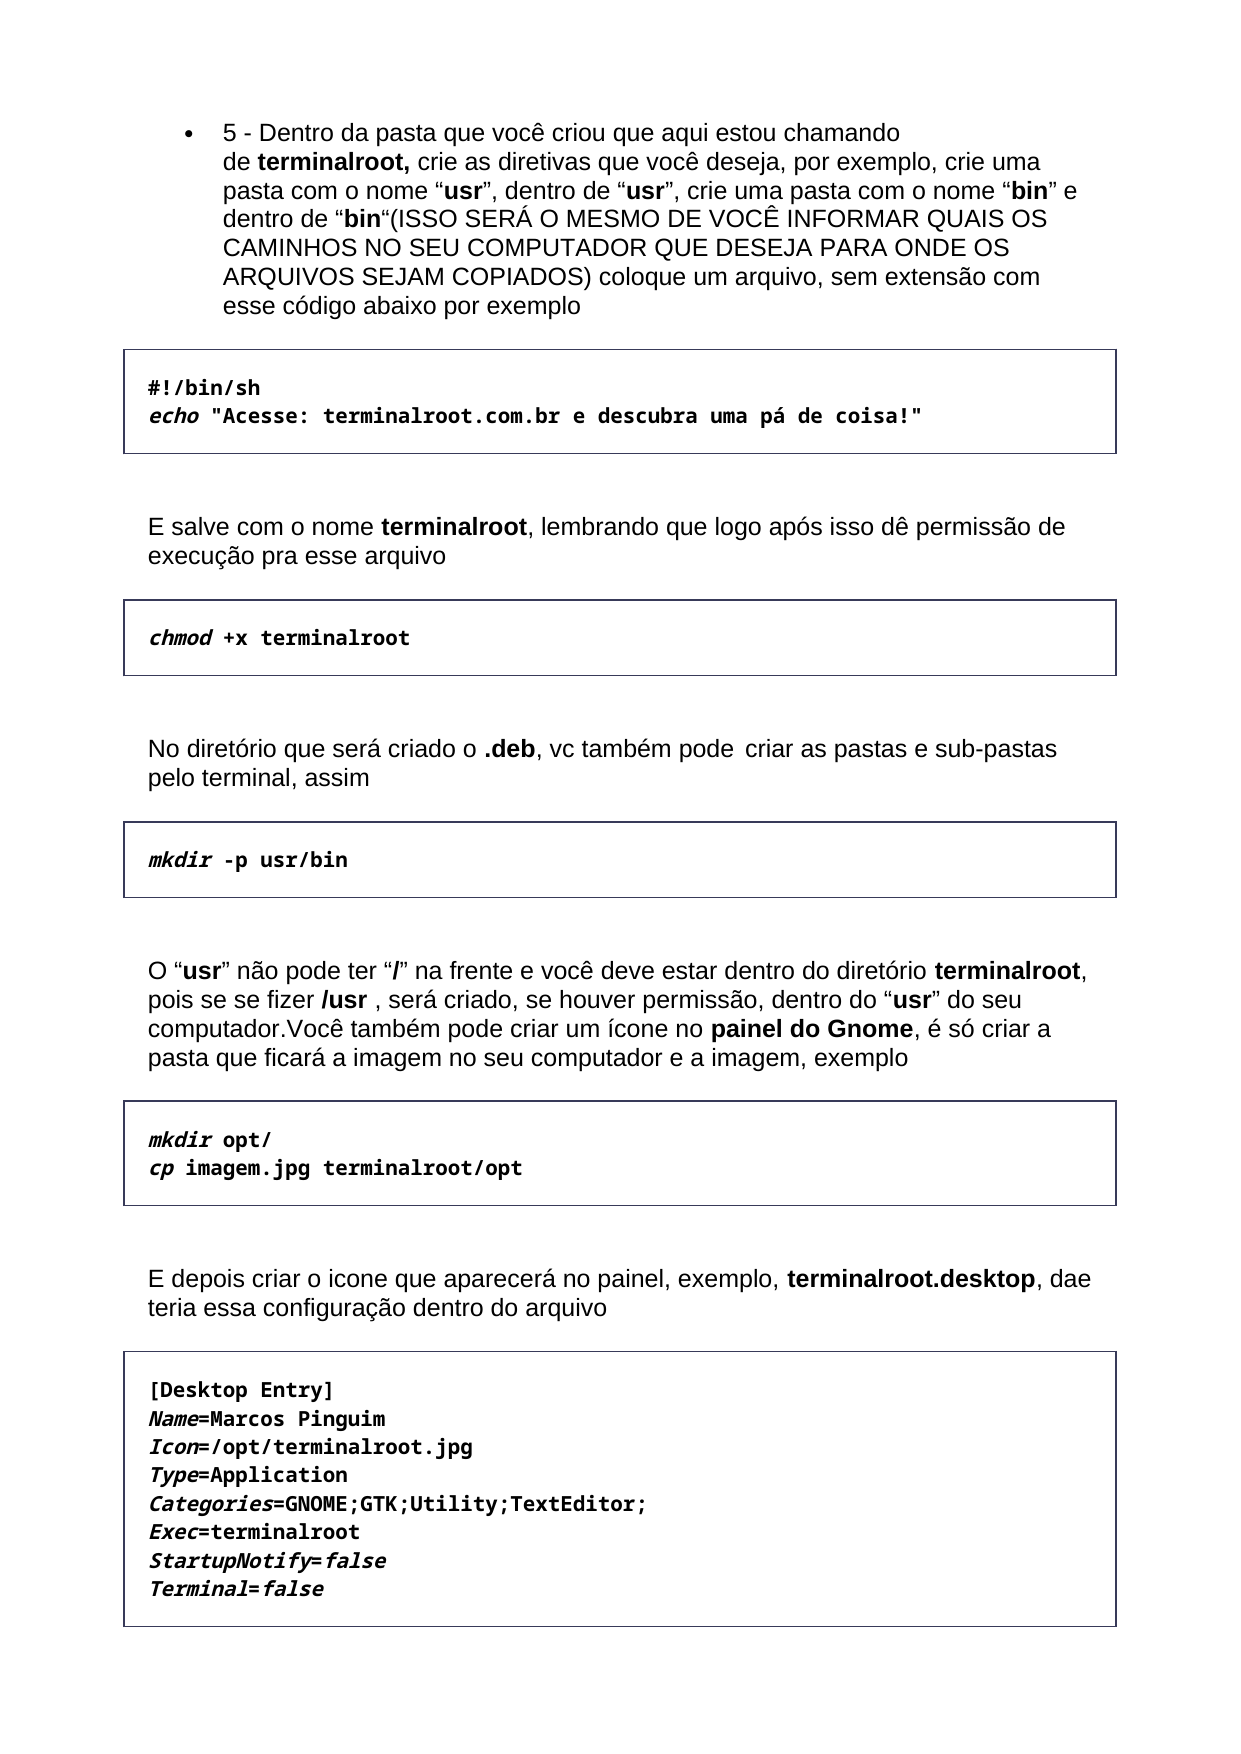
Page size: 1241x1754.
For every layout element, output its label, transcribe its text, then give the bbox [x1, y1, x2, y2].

list 5 - Dentro da pasta que você criou que aqui estou chamando de terminalroot, crie as diretivas que você deseja, por exemplo, crie uma pasta com o nome “usr”, dentro de “usr”, crie uma pasta com o nome “bin” e dentro de “bin“(ISSO SERÁ O MESMO DE VOCÊ INFORMAR QUAIS OS CAMINHOS NO SEU COMPUTADOR QUE DESEJA PARA ONDE OS ARQUIVOS SEJAM COPIADOS) coloque um arquivo, sem extensão com esse código abaixo por exemplo [185, 118, 1092, 319]
text E depois criar o icone que aparecerá no painel, exemplo, terminalroot.desktop, dae teria essa configuração dentro do arquivo [148, 1264, 1092, 1322]
text cp imagem.jpg terminalroot/opt [125, 1129, 1115, 1205]
text Type=Application [148, 1461, 1092, 1489]
text mkdir opt/ [125, 1102, 1115, 1129]
text StartupNotify=false [148, 1546, 1092, 1550]
text #!/bin/sh [125, 350, 1115, 377]
text chmod +x terminalroot [125, 601, 1115, 675]
text O “usr” não pode ter “/” na frente e você deve estar dentro do diretório terminalroot, pois se se fizer /usr , será criado, se houver permissão, dentro do “usr” do seu computador.Você também pode criar um ícone no painel do Gnome, é só criar a pasta que ficará a imagem no seu computador e a imagem, exemplo [148, 956, 1092, 1071]
text No diretório que será criado o .deb, vc também pode criar as pastas e sub-pastas pelo terminal, assim [148, 734, 1092, 792]
text Name=Marcos Pinguim [148, 1404, 1092, 1432]
text Categories=GNOME;GTK;Utility;TextEditor; [148, 1489, 1092, 1517]
text [Desktop Entry] [125, 1352, 1115, 1404]
text Exec=terminalroot [148, 1517, 1092, 1546]
text mkdir -p usr/bin [125, 823, 1115, 897]
text echo "Acesse: terminalroot.com.br e descubra uma pá de coisa!" [125, 377, 1115, 453]
text Terminal=false [125, 1550, 1115, 1626]
text Icon=/opt/terminalroot.jpg [148, 1432, 1092, 1461]
text E salve com o nome terminalroot, lembrando que logo após isso dê permissão de execução pra esse arquivo [148, 512, 1092, 570]
